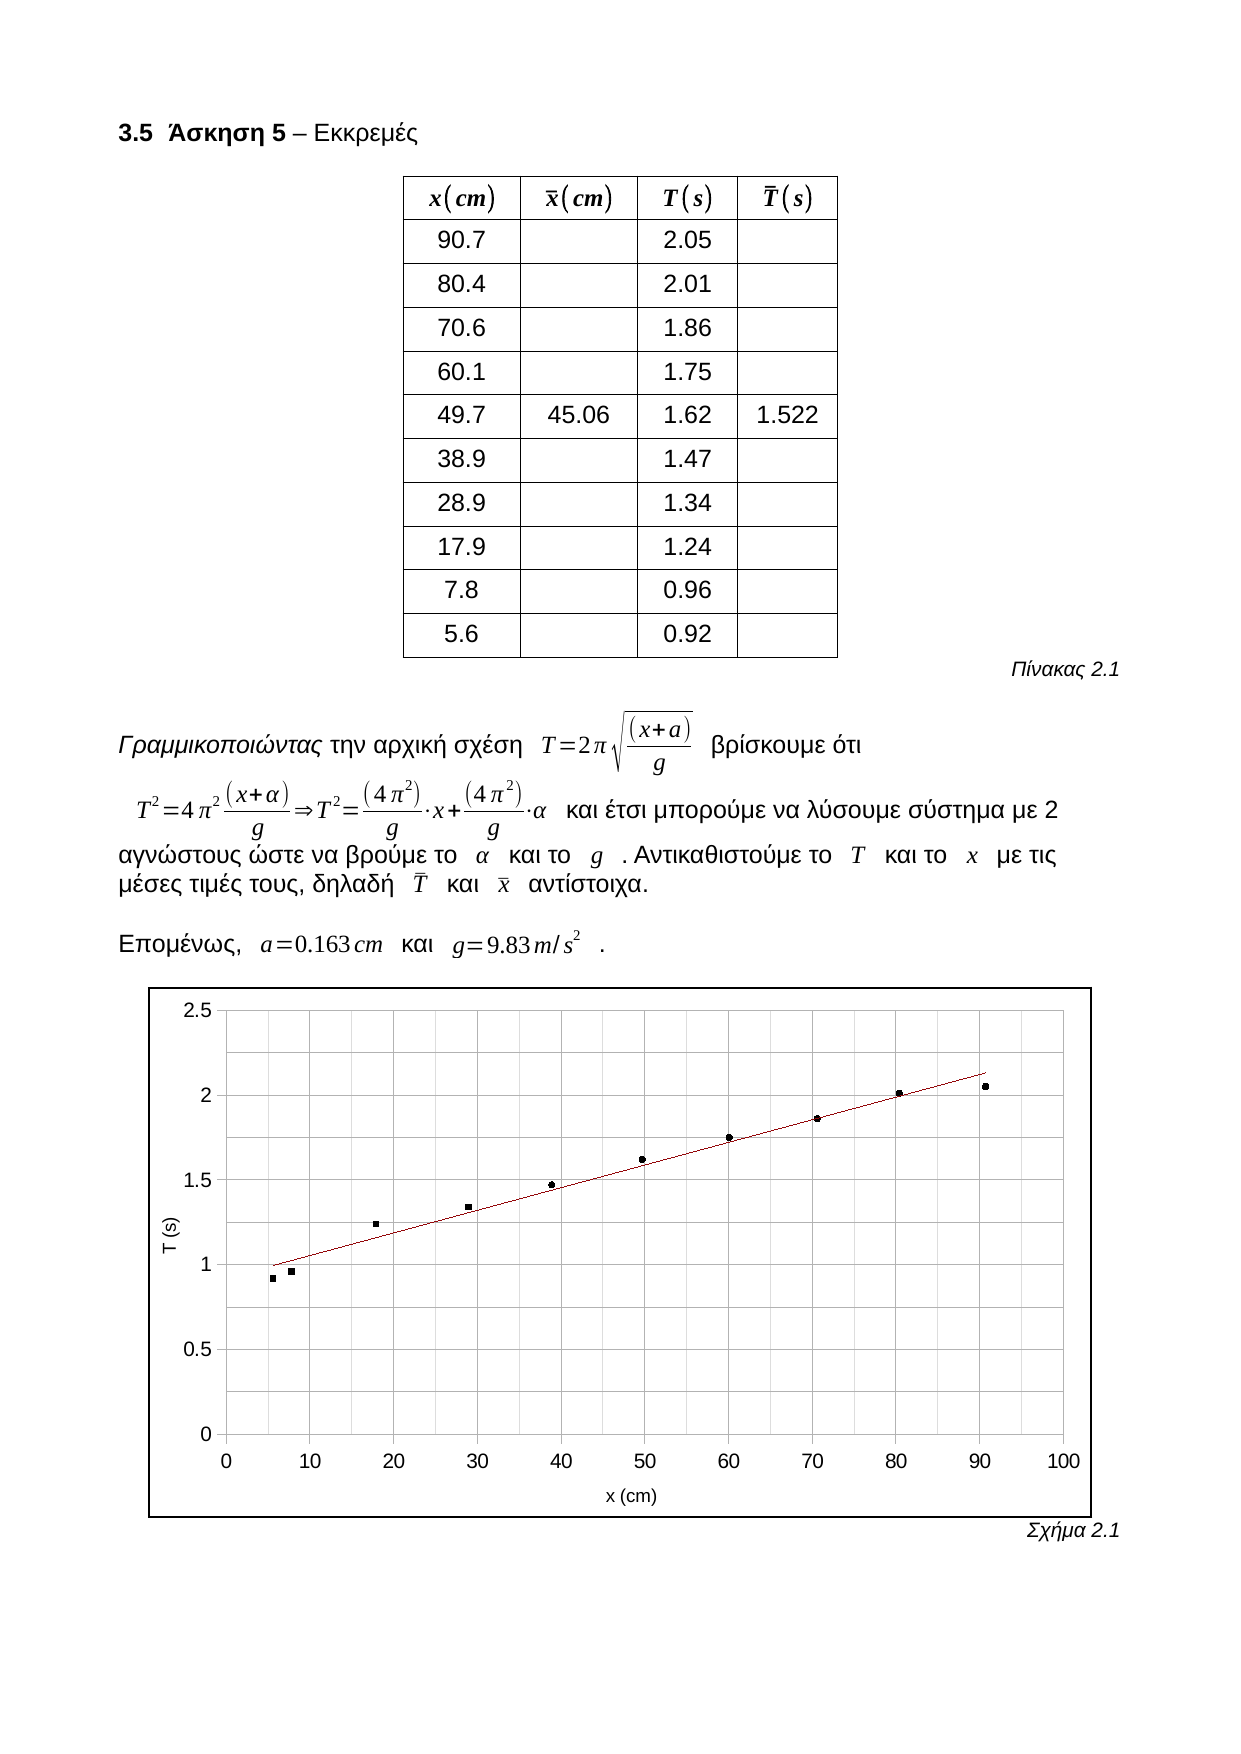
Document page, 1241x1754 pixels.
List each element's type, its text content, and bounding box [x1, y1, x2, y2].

table_cell 1.34 [638, 483, 737, 526]
table_cell 2.01 [638, 264, 737, 307]
table_cell [738, 439, 837, 482]
table_cell [521, 308, 637, 351]
table_cell [738, 527, 837, 569]
text Γραμμικοποιώντας την αρχική σχέσηβρίσκουμε ότικαι έτσι μπορούμε να λύσουμε σύστημα με 2 αγνώστους ώστε να βρούμε τοκαι το. Αντικαθιστούμε τοκαι τομε τις μέσες τιμές τους, δηλαδήκαιαντίστοιχα. [118, 710, 1122, 898]
table_header [638, 177, 737, 219]
table_cell 60.1 [404, 352, 520, 394]
table_cell 0.96 [638, 570, 737, 613]
table_cell 1.47 [638, 439, 737, 482]
table_cell 49.7 [404, 395, 520, 438]
table_cell [738, 614, 837, 657]
table_cell [738, 220, 837, 263]
table_cell [521, 570, 637, 613]
table_header [521, 177, 637, 219]
table_cell 38.9 [404, 439, 520, 482]
table_cell 45.06 [521, 395, 637, 438]
table_cell 1.62 [638, 395, 737, 438]
table_cell 90.7 [404, 220, 520, 263]
text Επομένως,και. [118, 927, 1122, 958]
table_cell [521, 483, 637, 526]
table_cell [738, 352, 837, 394]
table_cell 28.9 [404, 483, 520, 526]
table_cell 70.6 [404, 308, 520, 351]
table_cell 1.75 [638, 352, 737, 394]
text Σχήμα 2.1 [118, 987, 1122, 1542]
table_cell 1.24 [638, 527, 737, 569]
table_cell [738, 570, 837, 613]
table_header [738, 177, 837, 219]
table_cell [738, 264, 837, 307]
text Πίνακας 2.1 [118, 657, 1122, 681]
table_cell 0.92 [638, 614, 737, 657]
table_cell [521, 264, 637, 307]
table_cell 1.522 [738, 395, 837, 438]
table_cell [738, 308, 837, 351]
table_cell [521, 614, 637, 657]
table_cell [521, 352, 637, 394]
table_cell [521, 439, 637, 482]
table_cell 80.4 [404, 264, 520, 307]
table_cell 7.8 [404, 570, 520, 613]
table_cell 2.05 [638, 220, 737, 263]
table_cell 5.6 [404, 614, 520, 657]
table_cell [738, 483, 837, 526]
table_cell 17.9 [404, 527, 520, 569]
table_header [404, 177, 520, 219]
table_cell 1.86 [638, 308, 737, 351]
text 3.5 Άσκηση 5 – Εκκρεμές [118, 118, 1122, 147]
table_cell [521, 527, 637, 569]
table_cell [521, 220, 637, 263]
